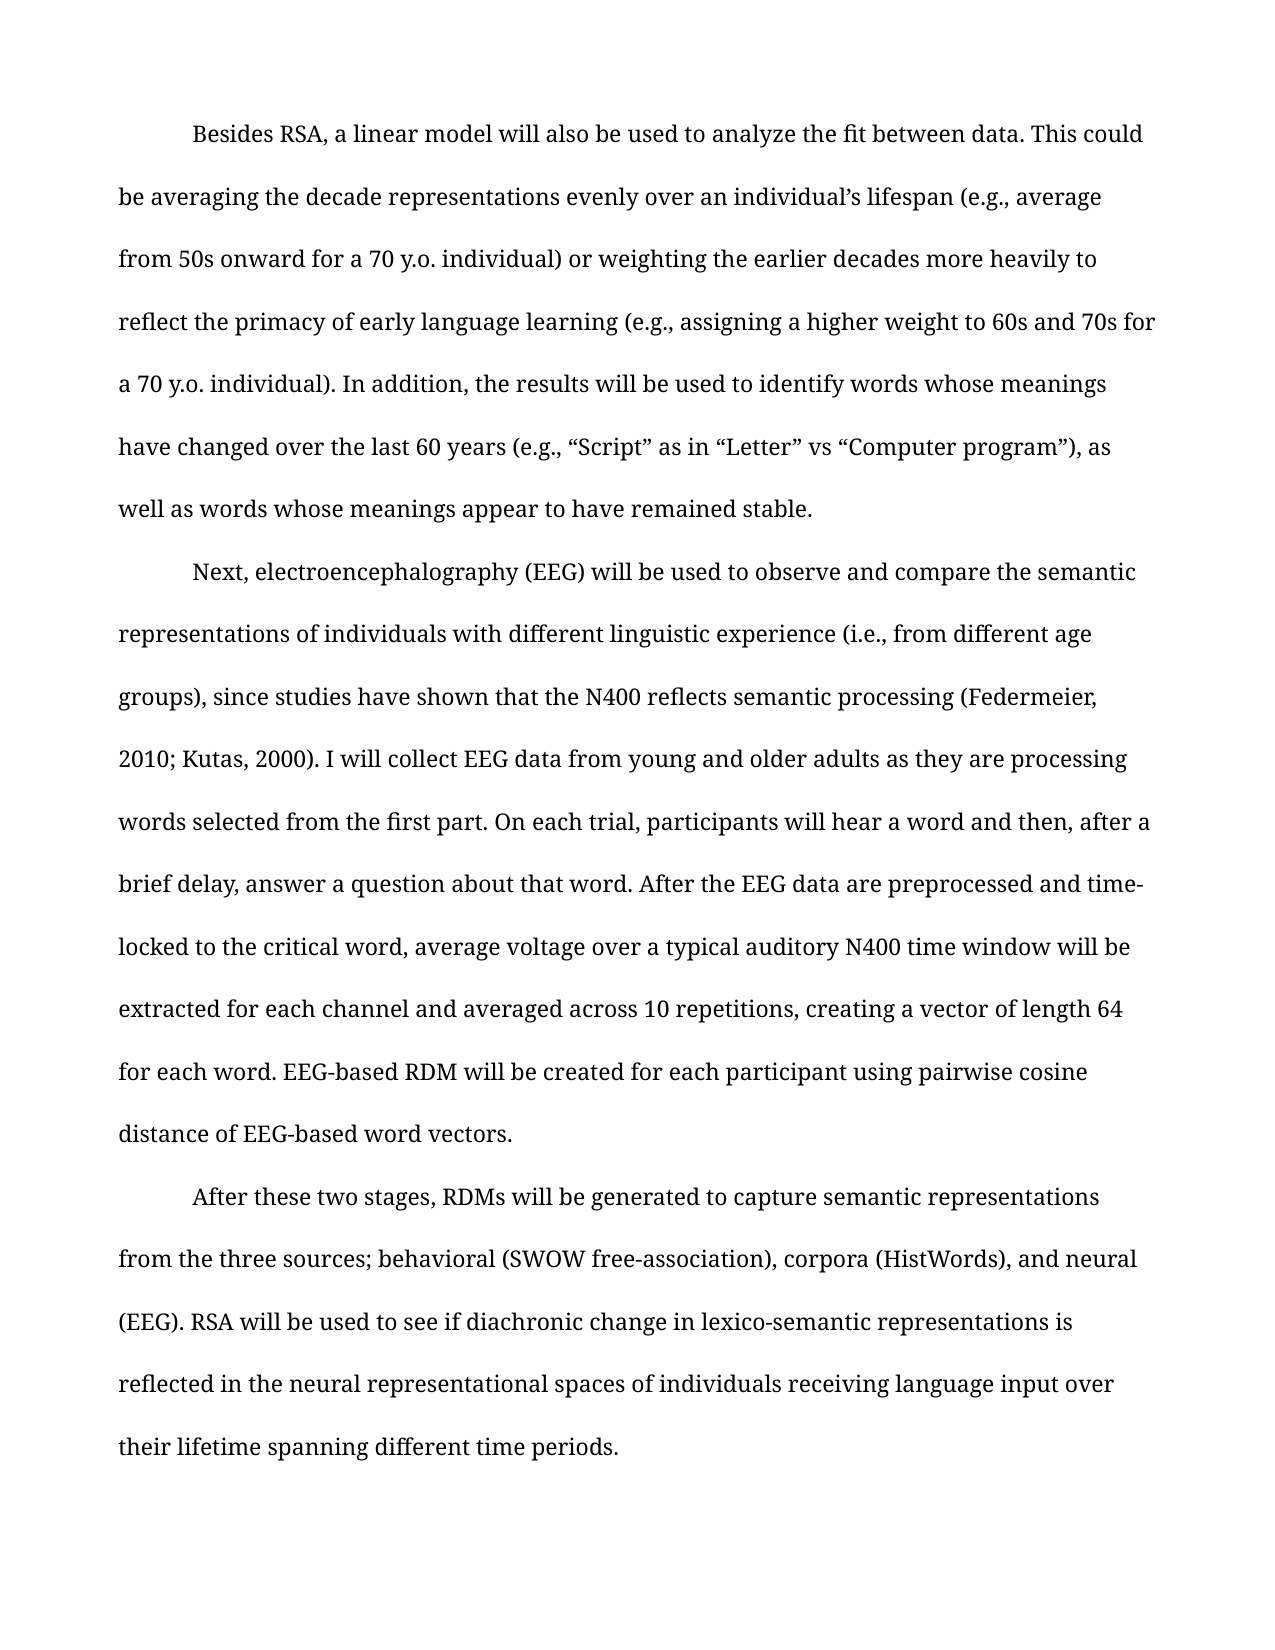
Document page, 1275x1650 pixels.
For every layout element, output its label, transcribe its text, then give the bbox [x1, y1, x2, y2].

text Next, electroencephalography (EEG) will be used to observe and compare the semantic representations of individuals with different linguistic experience (i.e., from different age groups), since studies have shown that the N400 reflects semantic processing (Federmeier, 2010; Kutas, 2000). I will collect EEG data from young and older adults as they are processing words selected from the first part. On each trial, participants will hear a word and then, after a brief delay, answer a question about that word. After the EEG data are preprocessed and time- locked to the critical word, average voltage over a typical auditory N400 time window will be extracted for each channel and averaged across 10 repetitions, creating a vector of length 64 for each word. EEG-based RDM will be created for each participant using pairwise cosine distance of EEG-based word vectors. [118, 556, 1157, 1149]
text After these two stages, RDMs will be generated to capture semantic representations from the three sources; behavioral (SWOW free-association), corpora (HistWords), and neural (EEG). RSA will be used to see if diachronic change in lexico-semantic representations is reflected in the neural representational spaces of individuals receiving language input over their lifetime spanning different time periods. [118, 1181, 1157, 1462]
text Besides RSA, a linear model will also be used to analyze the fit between data. This could be averaging the decade representations evenly over an individual’s lifespan (e.g., average from 50s onward for a 70 y.o. individual) or weighting the earlier decades more heavily to reflect the primacy of early language learning (e.g., assigning a higher weight to 60s and 70s for a 70 y.o. individual). In addition, the results will be used to identify words whose meanings have changed over the last 60 years (e.g., “Script” as in “Letter” vs “Computer program”), as well as words whose meanings appear to have remained stable. [118, 118, 1157, 524]
